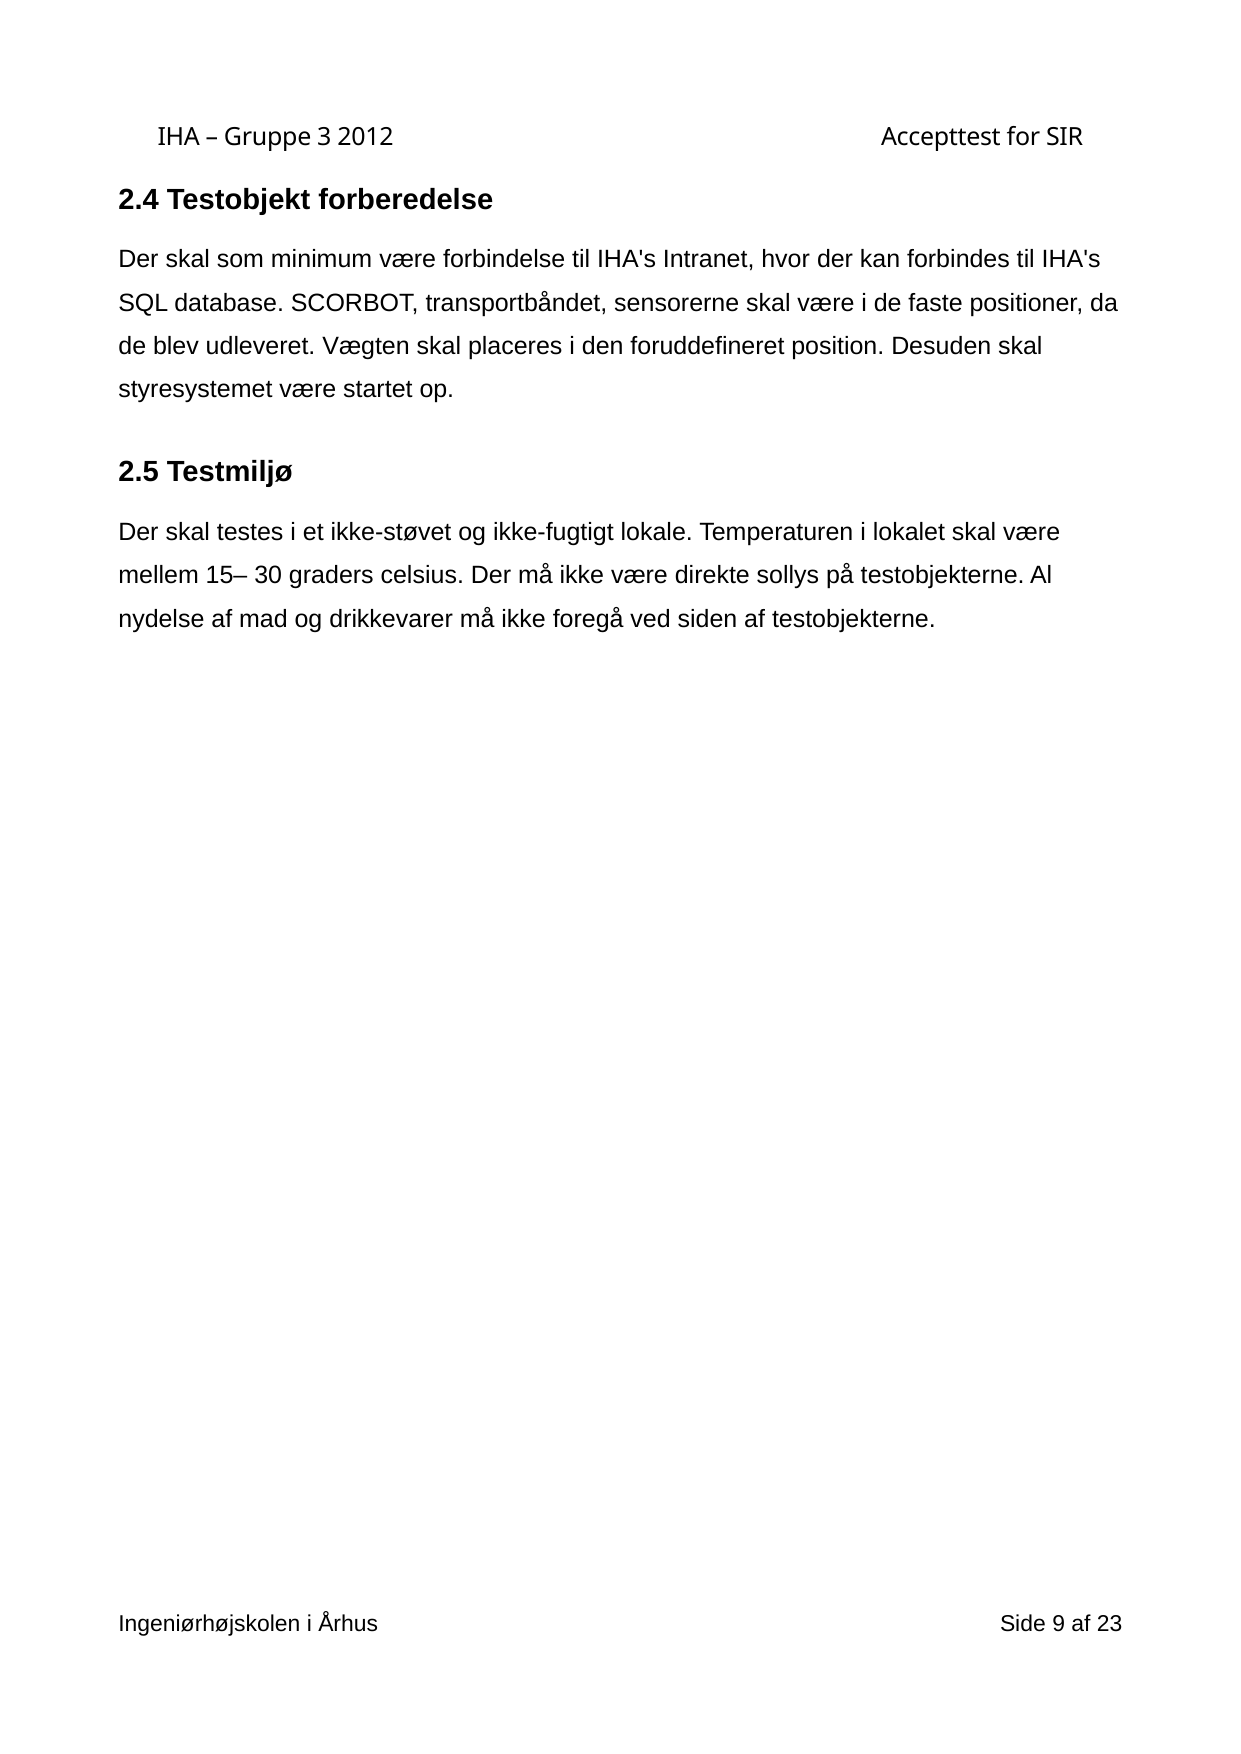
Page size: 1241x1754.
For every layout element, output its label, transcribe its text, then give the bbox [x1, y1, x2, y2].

subtitle 2.5 Testmiljø [118, 454, 1122, 488]
subtitle 2.4 Testobjekt forberedelse [118, 182, 1122, 215]
text Der skal som minimum være forbindelse til IHA's Intranet, hvor der kan forbindes til IHA's SQL database. SCORBOT, transportbåndet, sensorerne skal være i de faste positioner, da de blev udleveret. Vægten skal placeres i den foruddefineret position. Desuden skal styresystemet være startet op. [118, 244, 1122, 403]
text Der skal testes i et ikke-støvet og ikke-fugtigt lokale. Temperaturen i lokalet skal være mellem 15– 30 graders celsius. Der må ikke være direkte sollys på testobjekterne. Al nydelse af mad og drikkevarer må ikke foregå ved siden af testobjekterne. [118, 517, 1122, 632]
